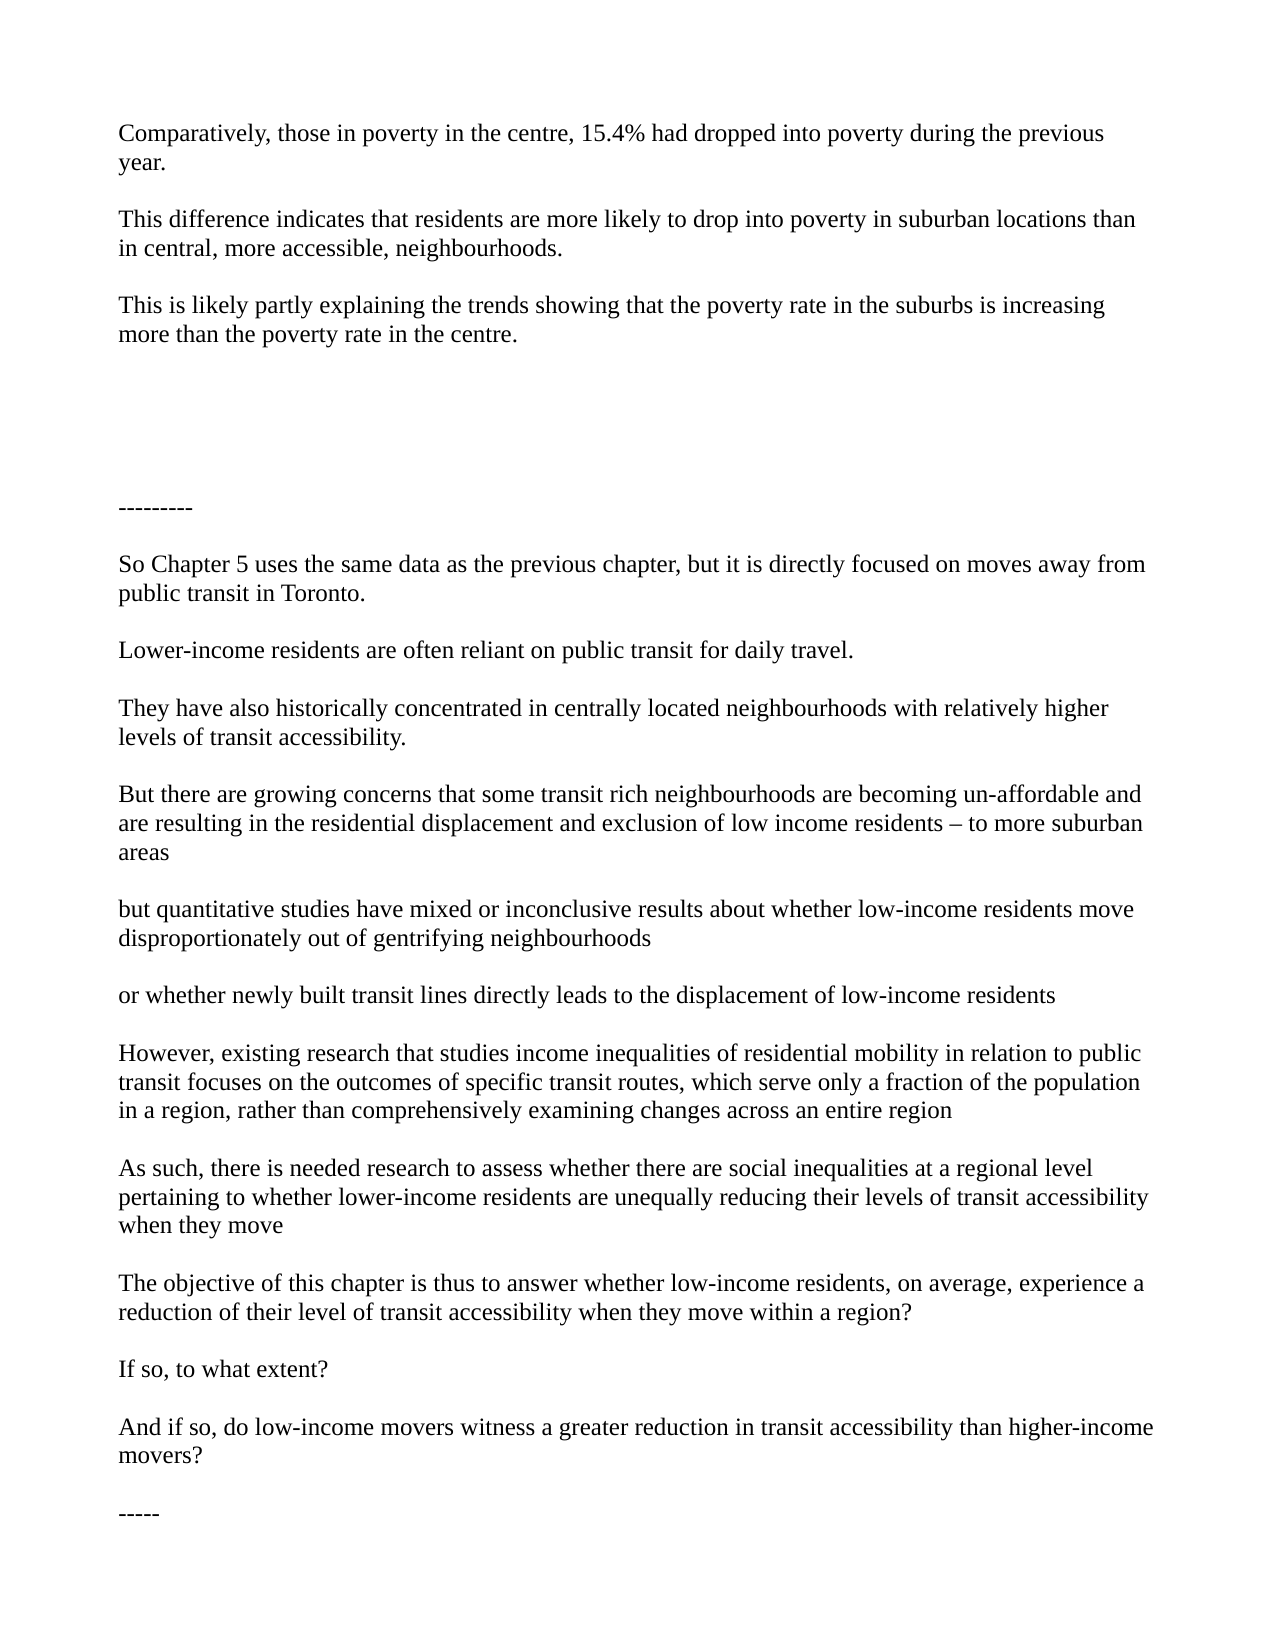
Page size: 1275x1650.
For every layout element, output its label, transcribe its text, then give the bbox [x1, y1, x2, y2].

text ----- [118, 1498, 1157, 1527]
text Comparatively, those in poverty in the centre, 15.4% had dropped into poverty during the previous year. [118, 118, 1157, 176]
text And if so, do low-income movers witness a greater reduction in transit accessibility than higher-income movers? [118, 1412, 1157, 1469]
text in a region, rather than comprehensively examining changes across an entire region [118, 1096, 1157, 1124]
text They have also historically concentrated in centrally located neighbourhoods with relatively higher levels of transit accessibility. [118, 693, 1157, 751]
text If so, to what extent? [118, 1354, 1157, 1383]
text But there are growing concerns that some transit rich neighbourhoods are becoming un-affordable and are resulting in the residential displacement and exclusion of low income residents – to more suburban areas [118, 779, 1157, 866]
text However, existing research that studies income inequalities of residential mobility in relation to public transit focuses on the outcomes of specific transit routes, which serve only a fraction of the population [118, 1038, 1157, 1096]
text but quantitative studies have mixed or inconclusive results about whether low-income residents move disproportionately out of gentrifying neighbourhoods [118, 894, 1157, 952]
text The objective of this chapter is thus to answer whether low-income residents, on average, experience a reduction of their level of transit accessibility when they move within a region? [118, 1268, 1157, 1326]
text So Chapter 5 uses the same data as the previous chapter, but it is directly focused on moves away from public transit in Toronto. [118, 549, 1157, 607]
text --------- [118, 492, 1157, 521]
text This difference indicates that residents are more likely to drop into poverty in suburban locations than in central, more accessible, neighbourhoods. [118, 204, 1157, 262]
text This is likely partly explaining the trends showing that the poverty rate in the suburbs is increasing more than the poverty rate in the centre. [118, 291, 1157, 348]
text Lower-income residents are often reliant on public transit for daily travel. [118, 636, 1157, 664]
text As such, there is needed research to assess whether there are social inequalities at a regional level pertaining to whether lower-income residents are unequally reducing their levels of transit accessibility when they move [118, 1153, 1157, 1239]
text or whether newly built transit lines directly leads to the displacement of low-income residents [118, 981, 1157, 1009]
